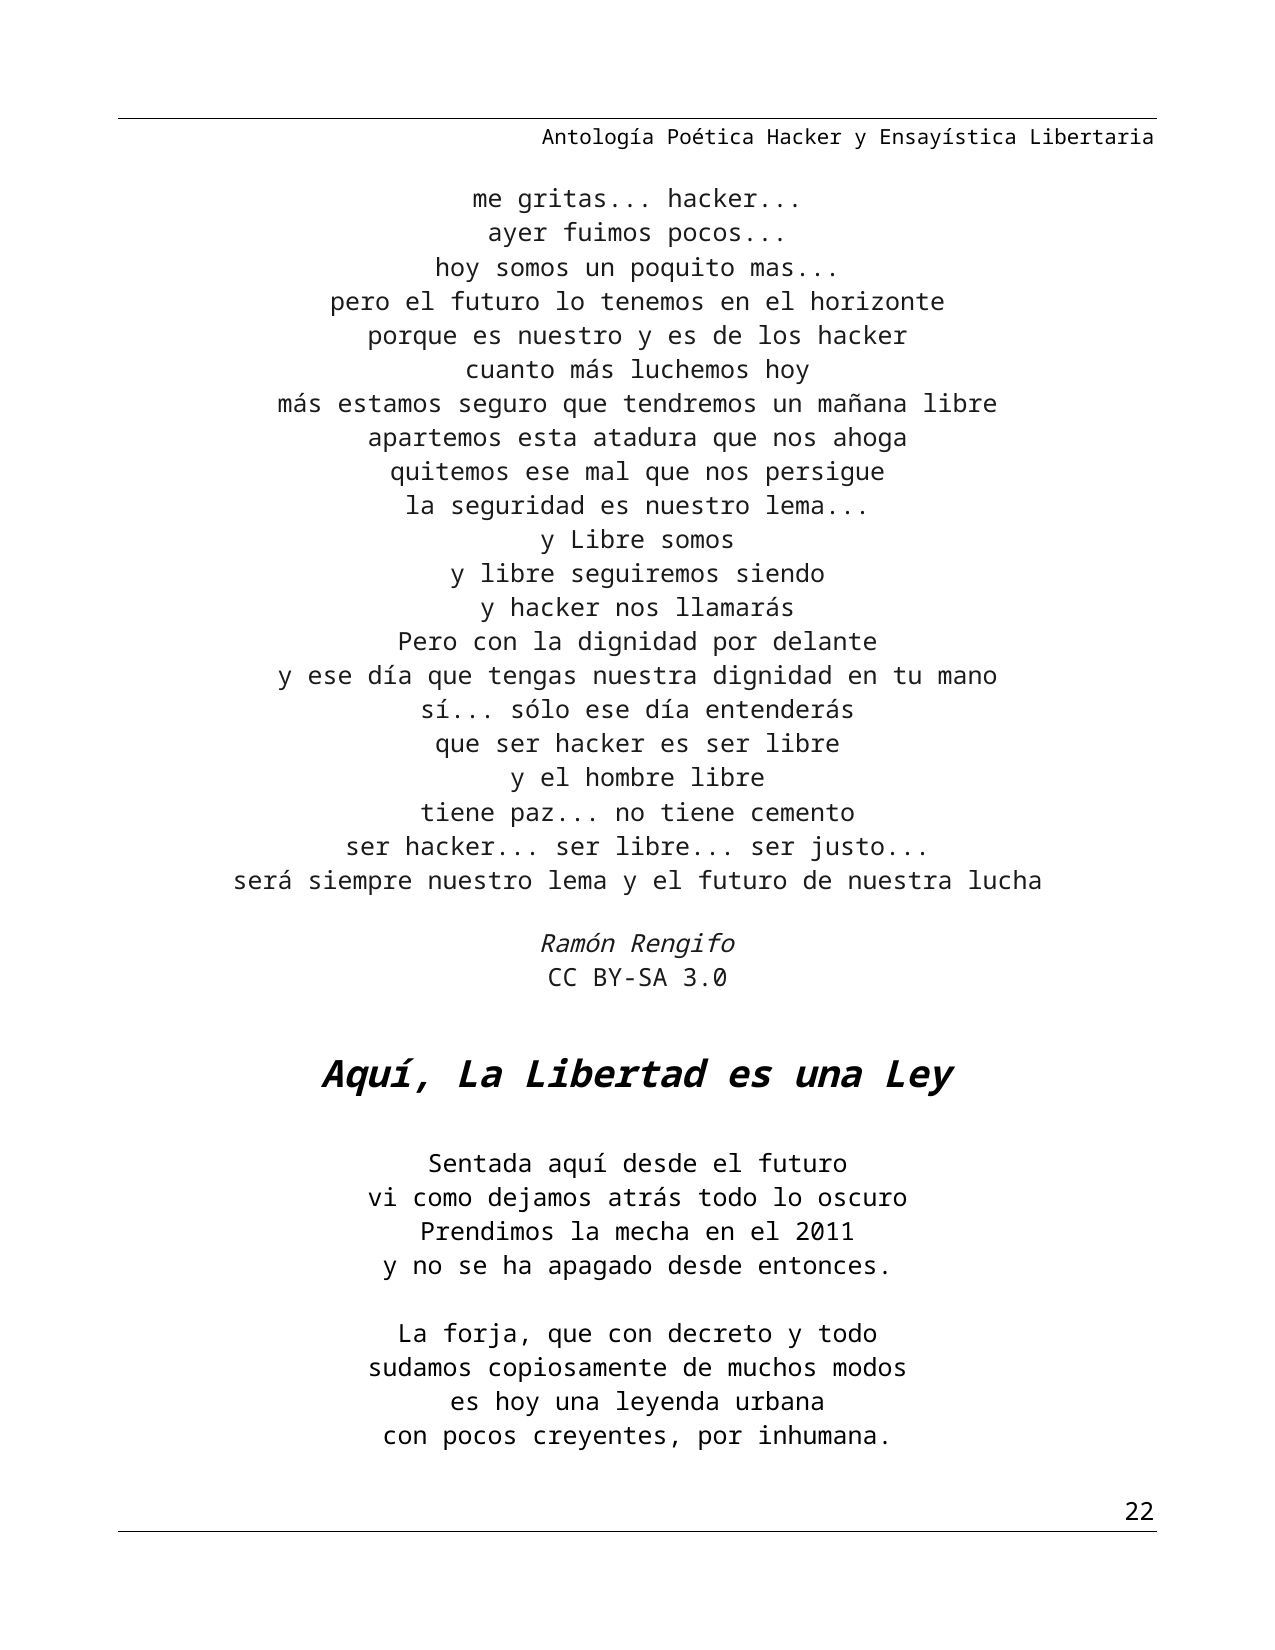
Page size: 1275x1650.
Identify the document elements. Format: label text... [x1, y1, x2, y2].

text y Libre somos [121, 522, 1154, 556]
subtitle Aquí, La Libertad es una Ley [121, 1048, 1154, 1099]
text y hacker nos llamarás [121, 590, 1154, 624]
text Pero con la dignidad por delante [121, 624, 1154, 658]
text es hoy una leyenda urbana [121, 1384, 1154, 1418]
text y no se ha apagado desde entonces. [121, 1248, 1154, 1282]
text que ser hacker es ser libre [121, 726, 1154, 760]
text ser hacker... ser libre... ser justo... [121, 828, 1154, 862]
text quitemos ese mal que nos persigue [121, 453, 1154, 488]
text ayer fuimos pocos... [121, 215, 1154, 249]
text y el hombre libre [121, 760, 1154, 794]
text Prendimos la mecha en el 2011 [121, 1213, 1154, 1248]
text la seguridad es nuestro lema... [121, 488, 1154, 522]
text La forja, que con decreto y todo [121, 1316, 1154, 1350]
text con pocos creyentes, por inhumana. [121, 1418, 1154, 1452]
text vi como dejamos atrás todo lo oscuro [121, 1179, 1154, 1213]
text porque es nuestro y es de los hacker [121, 317, 1154, 351]
text apartemos esta atadura que nos ahoga [121, 419, 1154, 453]
text sudamos copiosamente de muchos modos [121, 1350, 1154, 1384]
text Sentada aquí desde el futuro [121, 1145, 1154, 1179]
text y libre seguiremos siendo [121, 556, 1154, 590]
text sí... sólo ese día entenderás [121, 692, 1154, 726]
text y ese día que tengas nuestra dignidad en tu mano [121, 658, 1154, 692]
text cuanto más luchemos hoy [121, 351, 1154, 385]
text Ramón Rengifo [121, 926, 1154, 959]
text hoy somos un poquito mas... [121, 249, 1154, 283]
text más estamos seguro que tendremos un mañana libre [121, 385, 1154, 419]
text me gritas... hacker... [121, 181, 1154, 215]
text tiene paz... no tiene cemento [121, 794, 1154, 828]
text CC BY-SA 3.0 [121, 959, 1154, 994]
text será siempre nuestro lema y el futuro de nuestra lucha [121, 862, 1154, 896]
text pero el futuro lo tenemos en el horizonte [121, 283, 1154, 317]
